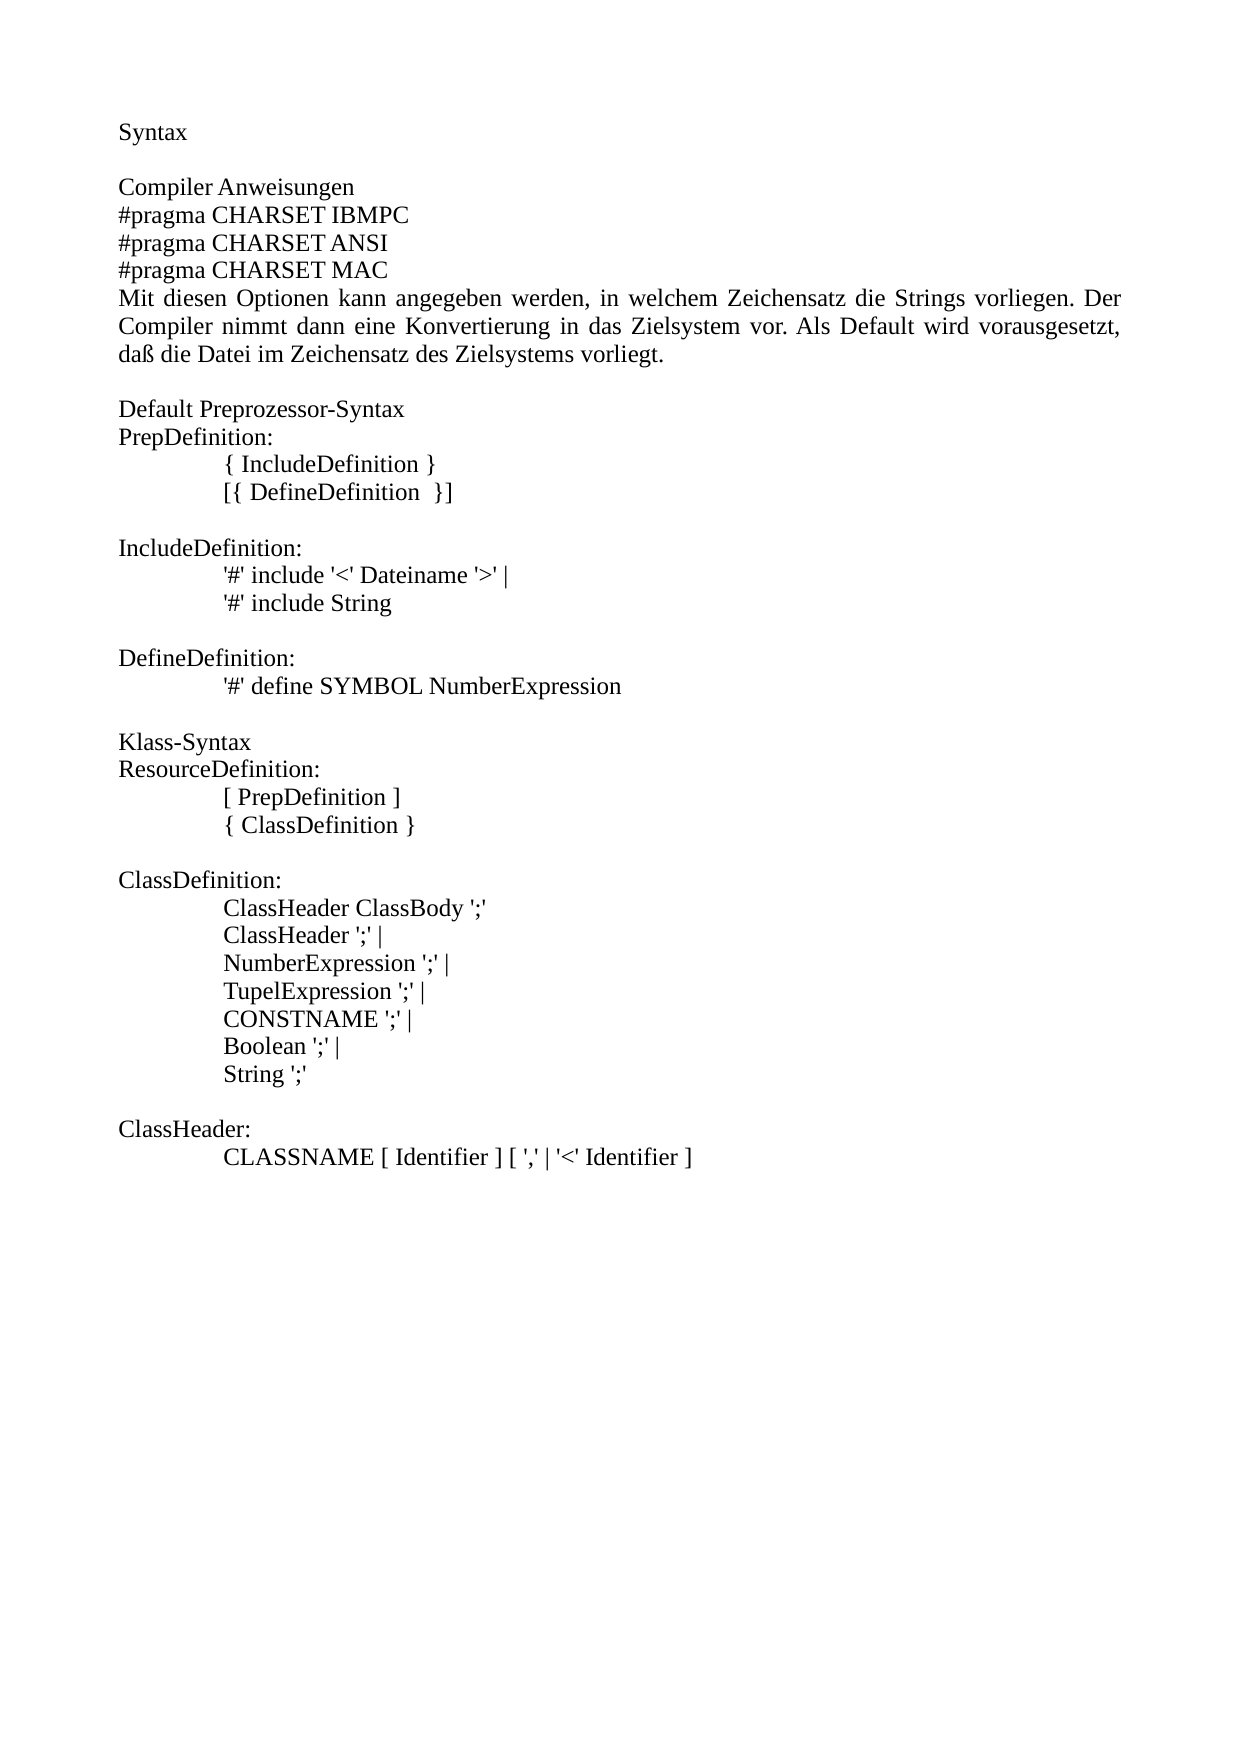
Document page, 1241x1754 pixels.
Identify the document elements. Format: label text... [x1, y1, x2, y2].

text #pragma CHARSET MAC [118, 257, 1122, 284]
list ClassHeader ';' | [118, 922, 1122, 949]
list { ClassDefinition } [118, 811, 1122, 838]
text Default Preprozessor-Syntax [118, 395, 1122, 423]
text Mit diesen Optionen kann angegeben werden, in welchem Zeichensatz die Strings vorliegen. Der Compiler nimmt dann eine Konvertierung in das Zielsystem vor. Als Default wird vorausgesetzt, daß die Datei im Zeichensatz des Zielsystems vorliegt. [118, 284, 1122, 367]
list Boolean ';' | [118, 1032, 1122, 1060]
subtitle Syntax [118, 118, 1122, 146]
list NumberExpression ';' | [118, 949, 1122, 977]
list String ';' [118, 1060, 1122, 1088]
list CLASSNAME [ Identifier ] [ ',' | '<' Identifier ] [118, 1143, 1122, 1171]
text Klass-Syntax [118, 728, 1122, 755]
list PrepDefinition: [118, 423, 1122, 451]
list [ PrepDefinition ] [118, 783, 1122, 811]
list '#' include String [118, 589, 1122, 617]
list IncludeDefinition: [118, 534, 1122, 561]
text Compiler Anweisungen [118, 173, 1122, 201]
list ClassDefinition: [118, 866, 1122, 894]
list DefineDefinition: [118, 644, 1122, 672]
list ClassHeader: [118, 1116, 1122, 1143]
list '#' include '<' Dateiname '>' | [118, 561, 1122, 589]
list { IncludeDefinition } [118, 451, 1122, 478]
list ClassHeader ClassBody ';' [118, 894, 1122, 922]
list [{ DefineDefinition }] [118, 478, 1122, 506]
list CONSTNAME ';' | [118, 1005, 1122, 1032]
list '#' define SYMBOL NumberExpression [118, 672, 1122, 700]
text #pragma CHARSET ANSI [118, 229, 1122, 257]
list TupelExpression ';' | [118, 977, 1122, 1005]
list ResourceDefinition: [118, 755, 1122, 783]
text #pragma CHARSET IBMPC [118, 201, 1122, 229]
